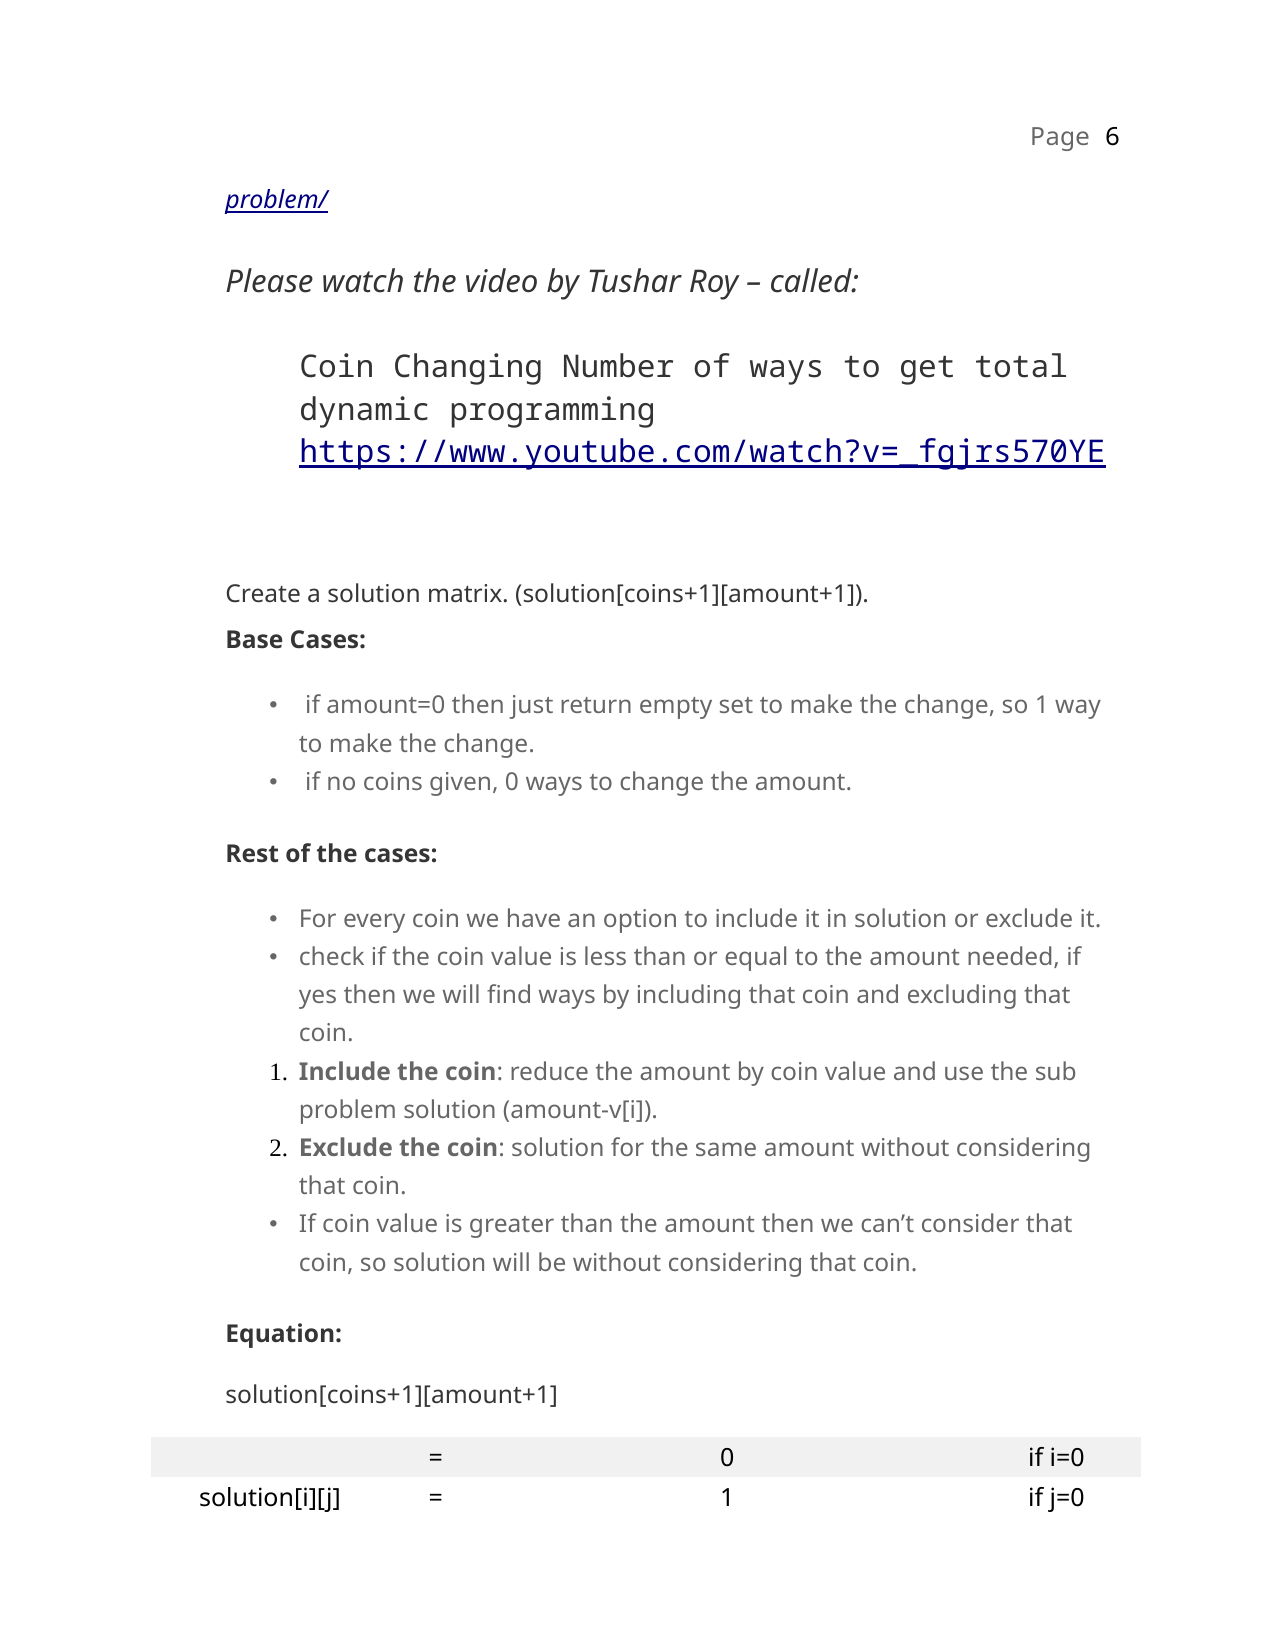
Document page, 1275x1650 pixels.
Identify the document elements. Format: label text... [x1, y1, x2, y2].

table_cell if j=0 [971, 1477, 1141, 1517]
list check if the coin value is less than or equal to the amount needed, if yes then we will find ways by including that coin and excluding that coin. [269, 934, 1119, 1049]
table_cell 1 [483, 1477, 971, 1517]
table_cell solution[i][j] [151, 1477, 388, 1517]
list Exclude the coin: solution for the same amount without considering that coin. [269, 1125, 1119, 1202]
table_header = [388, 1437, 483, 1477]
text Please watch the video by Tushar Roy – called: [225, 259, 1119, 301]
table_header if i=0 [971, 1437, 1141, 1477]
list If coin value is greater than the amount then we can’t consider that coin, so solution will be without considering that coin. [269, 1202, 1119, 1278]
text Rest of the cases: [225, 836, 1119, 869]
text Equation: [225, 1317, 1119, 1350]
list if amount=0 then just return empty set to make the change, so 1 way to make the change. [269, 683, 1119, 759]
text Coin Changing Number of ways to get total dynamic programming [299, 344, 1119, 429]
text Create a solution matrix. (solution[coins+1][amount+1]). [225, 576, 1119, 610]
text solution[coins+1][amount+1] [225, 1377, 1119, 1410]
list Include the coin: reduce the amount by coin value and use the sub problem solution (amount-v[i]). [269, 1049, 1119, 1125]
text https://www.youtube.com/watch?v=_fgjrs570YE [299, 429, 1119, 472]
text Base Cases: [225, 622, 1119, 656]
table_cell = [388, 1477, 483, 1517]
table_header 0 [483, 1437, 971, 1477]
text problem/ [225, 182, 1119, 216]
list if no coins given, 0 ways to change the amount. [269, 759, 1119, 797]
list For every coin we have an option to include it in solution or exclude it. [269, 896, 1119, 934]
table_header [151, 1437, 388, 1477]
